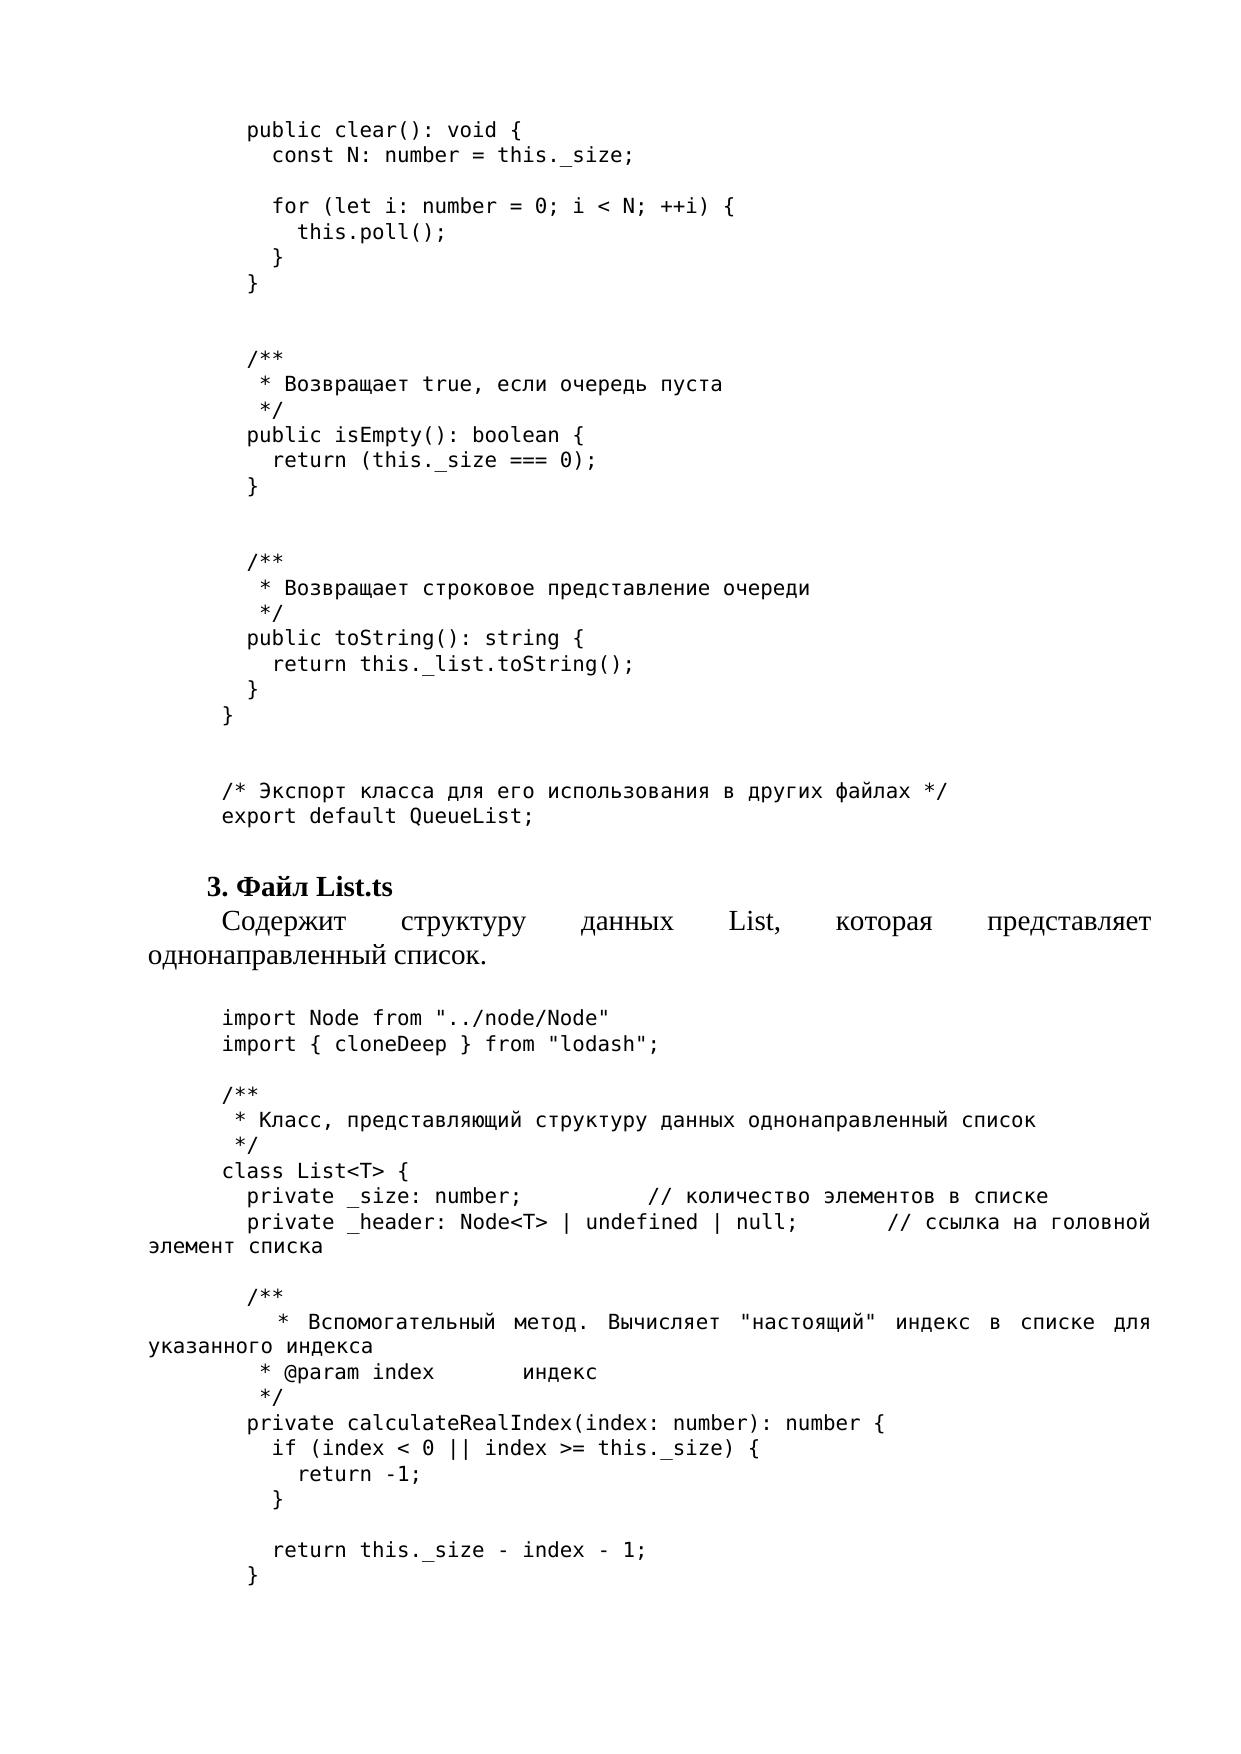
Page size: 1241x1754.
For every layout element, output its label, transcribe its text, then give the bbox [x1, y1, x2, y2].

text } [148, 703, 1152, 727]
text public clear(): void { [148, 118, 1152, 142]
text /** [148, 550, 1152, 574]
text private _header: Node<T> | undefined | null; // ссылка на головной элемент списка [148, 1210, 1152, 1258]
text import { cloneDeep } from "lodash"; [148, 1032, 1152, 1056]
text * Возвращает строковое представление очереди [148, 576, 1152, 600]
text public toString(): string { [148, 626, 1152, 651]
subtitle 3. Файл List.ts [148, 869, 1152, 903]
text private _size: number; // количество элементов в списке [148, 1184, 1152, 1209]
text */ [148, 601, 1152, 625]
text */ [148, 1385, 1152, 1410]
text for (let i: number = 0; i < N; ++i) { [148, 194, 1152, 219]
text return this._list.toString(); [148, 652, 1152, 676]
text } [148, 677, 1152, 702]
text * Возвращает true, если очередь пуста [148, 372, 1152, 397]
text } [148, 1563, 1152, 1588]
text const N: number = this._size; [148, 143, 1152, 168]
text * Класс, представляющий структуру данных однонаправленный список [148, 1108, 1152, 1132]
text */ [148, 1133, 1152, 1158]
text * @param index индекс [148, 1360, 1152, 1384]
text export default QueueList; [148, 804, 1152, 829]
text } [148, 1487, 1152, 1511]
text */ [148, 398, 1152, 422]
text return -1; [148, 1462, 1152, 1486]
text Содержит структуру данных List, которая представляет однонаправленный список. [148, 903, 1152, 971]
text class List<T> { [148, 1159, 1152, 1183]
text } [148, 474, 1152, 498]
text } [148, 245, 1152, 269]
text public isEmpty(): boolean { [148, 423, 1152, 447]
text if (index < 0 || index >= this._size) { [148, 1436, 1152, 1461]
text this.poll(); [148, 220, 1152, 244]
text /** [148, 347, 1152, 371]
text import Node from "../node/Node" [148, 1006, 1152, 1031]
text * Вспомогательный метод. Вычисляет "настоящий" индекс в списке для указанного индекса [148, 1310, 1152, 1359]
text return this._size - index - 1; [148, 1538, 1152, 1562]
text private calculateRealIndex(index: number): number { [148, 1411, 1152, 1435]
text /** [148, 1083, 1152, 1107]
text } [148, 271, 1152, 295]
text /** [148, 1285, 1152, 1309]
text return (this._size === 0); [148, 448, 1152, 473]
text /* Экспорт класса для его использования в других файлах */ [148, 779, 1152, 803]
